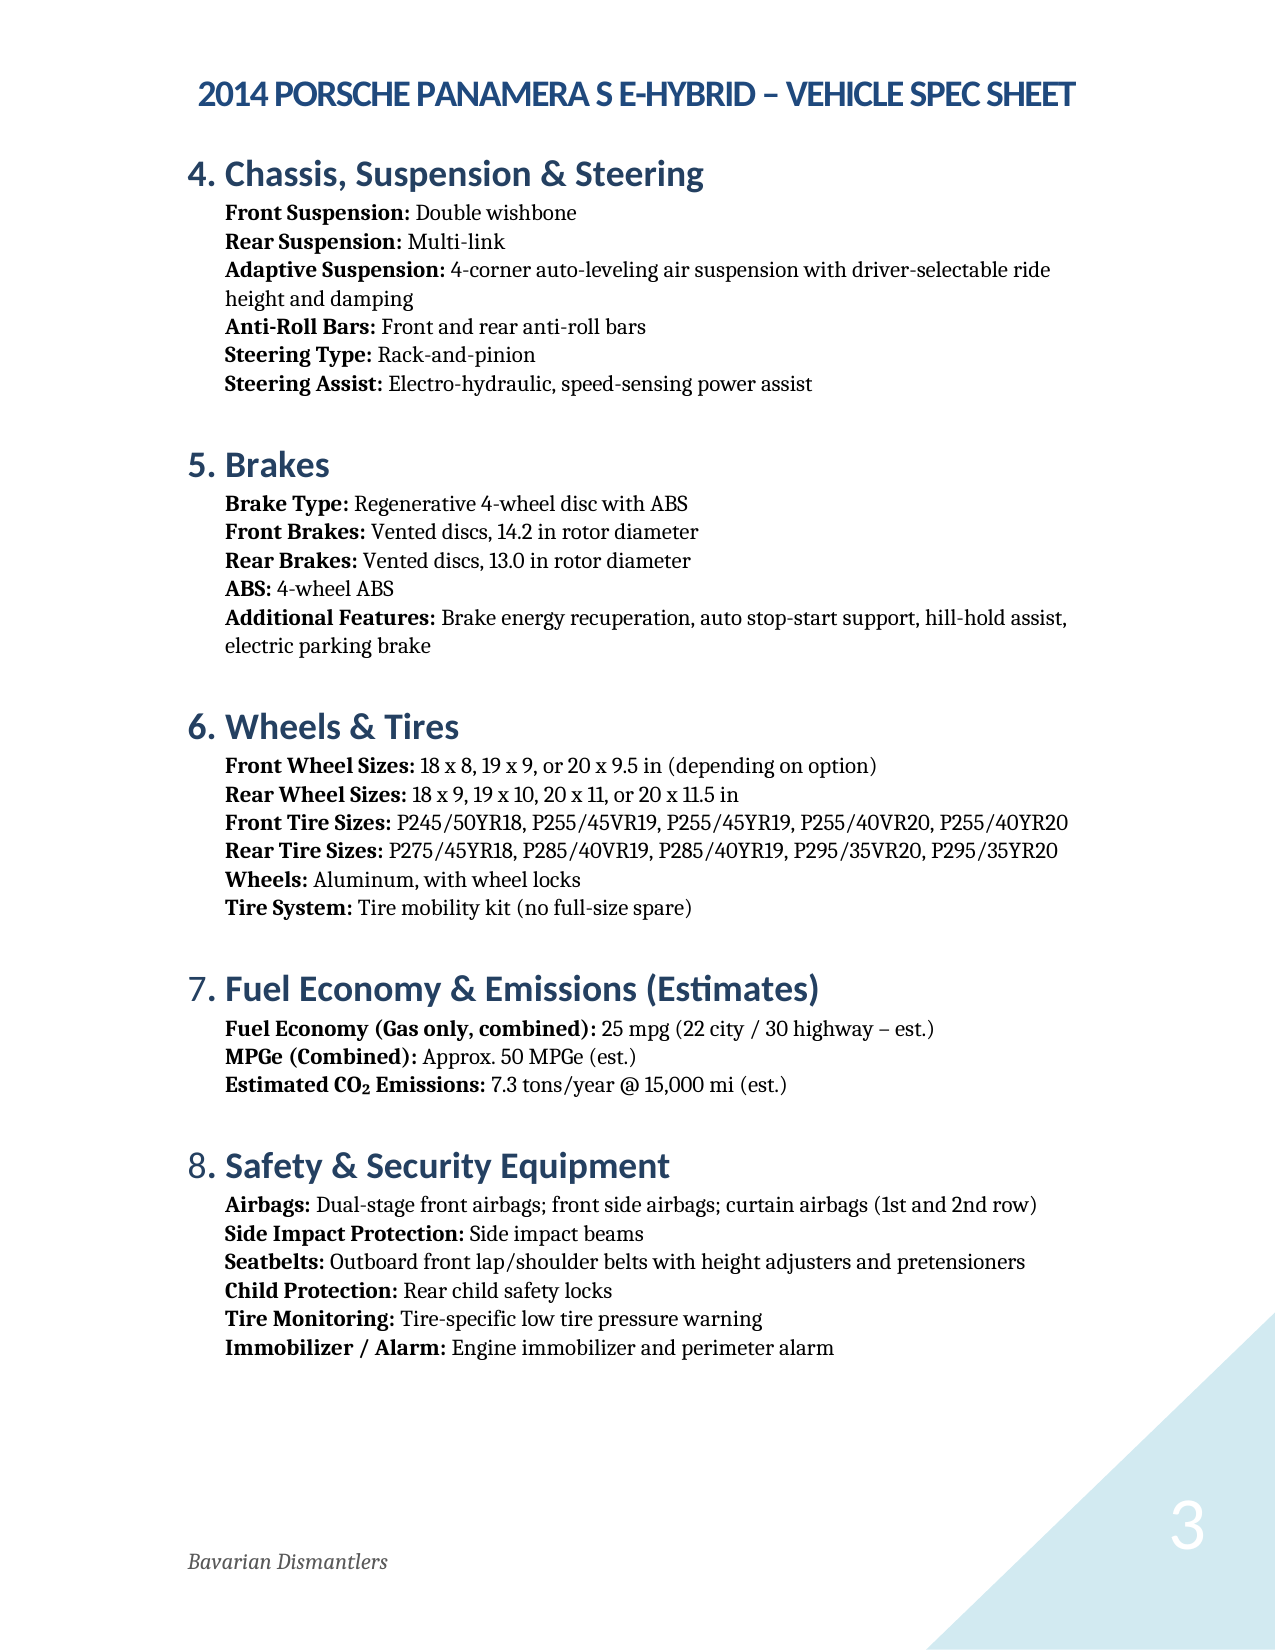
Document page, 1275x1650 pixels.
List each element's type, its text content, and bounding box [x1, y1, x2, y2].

text Steering Assist: Electro-hydraulic, speed-sensing power assist [225, 371, 1087, 397]
text Immobilizer / Alarm: Engine immobilizer and perimeter alarm [225, 1334, 1087, 1361]
text Rear Suspension: Multi-link [225, 228, 1087, 255]
text Airbags: Dual-stage front airbags; front side airbags; curtain airbags (1st and 2nd row) [225, 1192, 1087, 1219]
text Fuel Economy (Gas only, combined): 25 mpg (22 city / 30 highway – est.) [225, 1015, 1087, 1042]
text Rear Tire Sizes: P275/45YR18, P285/40VR19, P285/40YR19, P295/35VR20, P295/35YR20 [225, 838, 1087, 865]
subtitle 7. Fuel Economy & Emissions (Estimates) [187, 965, 1087, 1011]
subtitle 4. Chassis, Suspension & Steering [187, 150, 1087, 196]
text Tire Monitoring: Tire-specific low tire pressure warning [225, 1306, 1087, 1332]
text Front Tire Sizes: P245/50YR18, P255/45VR19, P255/45YR19, P255/40VR20, P255/40YR20 [225, 810, 1087, 836]
text Rear Wheel Sizes: 18 x 9, 19 x 10, 20 x 11, or 20 x 11.5 in [225, 781, 1087, 808]
text Front Wheel Sizes: 18 x 8, 19 x 9, or 20 x 9.5 in (depending on option) [225, 753, 1087, 779]
text MPGe (Combined): Approx. 50 MPGe (est.) [225, 1044, 1087, 1070]
subtitle 8. Safety & Security Equipment [187, 1142, 1087, 1188]
text Estimated CO₂ Emissions: 7.3 tons/year @ 15,000 mi (est.) [225, 1072, 1087, 1098]
text Wheels: Aluminum, with wheel locks [225, 867, 1087, 893]
text Additional Features: Brake energy recuperation, auto stop-start support, hill-hold assist, electric parking brake [225, 604, 1087, 659]
text Seatbelts: Outboard front lap/shoulder belts with height adjusters and pretensioners [225, 1249, 1087, 1276]
subtitle 6. Wheels & Tires [187, 703, 1087, 749]
text Rear Brakes: Vented discs, 13.0 in rotor diameter [225, 548, 1087, 574]
text Front Brakes: Vented discs, 14.2 in rotor diameter [225, 519, 1087, 546]
text Front Suspension: Double wishbone [225, 200, 1087, 226]
text Adaptive Suspension: 4-corner auto-leveling air suspension with driver-selectable ride height and damping [225, 257, 1087, 312]
text Side Impact Protection: Side impact beams [225, 1221, 1087, 1247]
text Child Protection: Rear child safety locks [225, 1278, 1087, 1304]
text Anti-Roll Bars: Front and rear anti-roll bars [225, 314, 1087, 340]
text Steering Type: Rack-and-pinion [225, 342, 1087, 368]
subtitle 5. Brakes [187, 441, 1087, 487]
text Tire System: Tire mobility kit (no full-size spare) [225, 895, 1087, 922]
text Brake Type: Regenerative 4-wheel disc with ABS [225, 491, 1087, 517]
text ABS: 4-wheel ABS [225, 576, 1087, 602]
